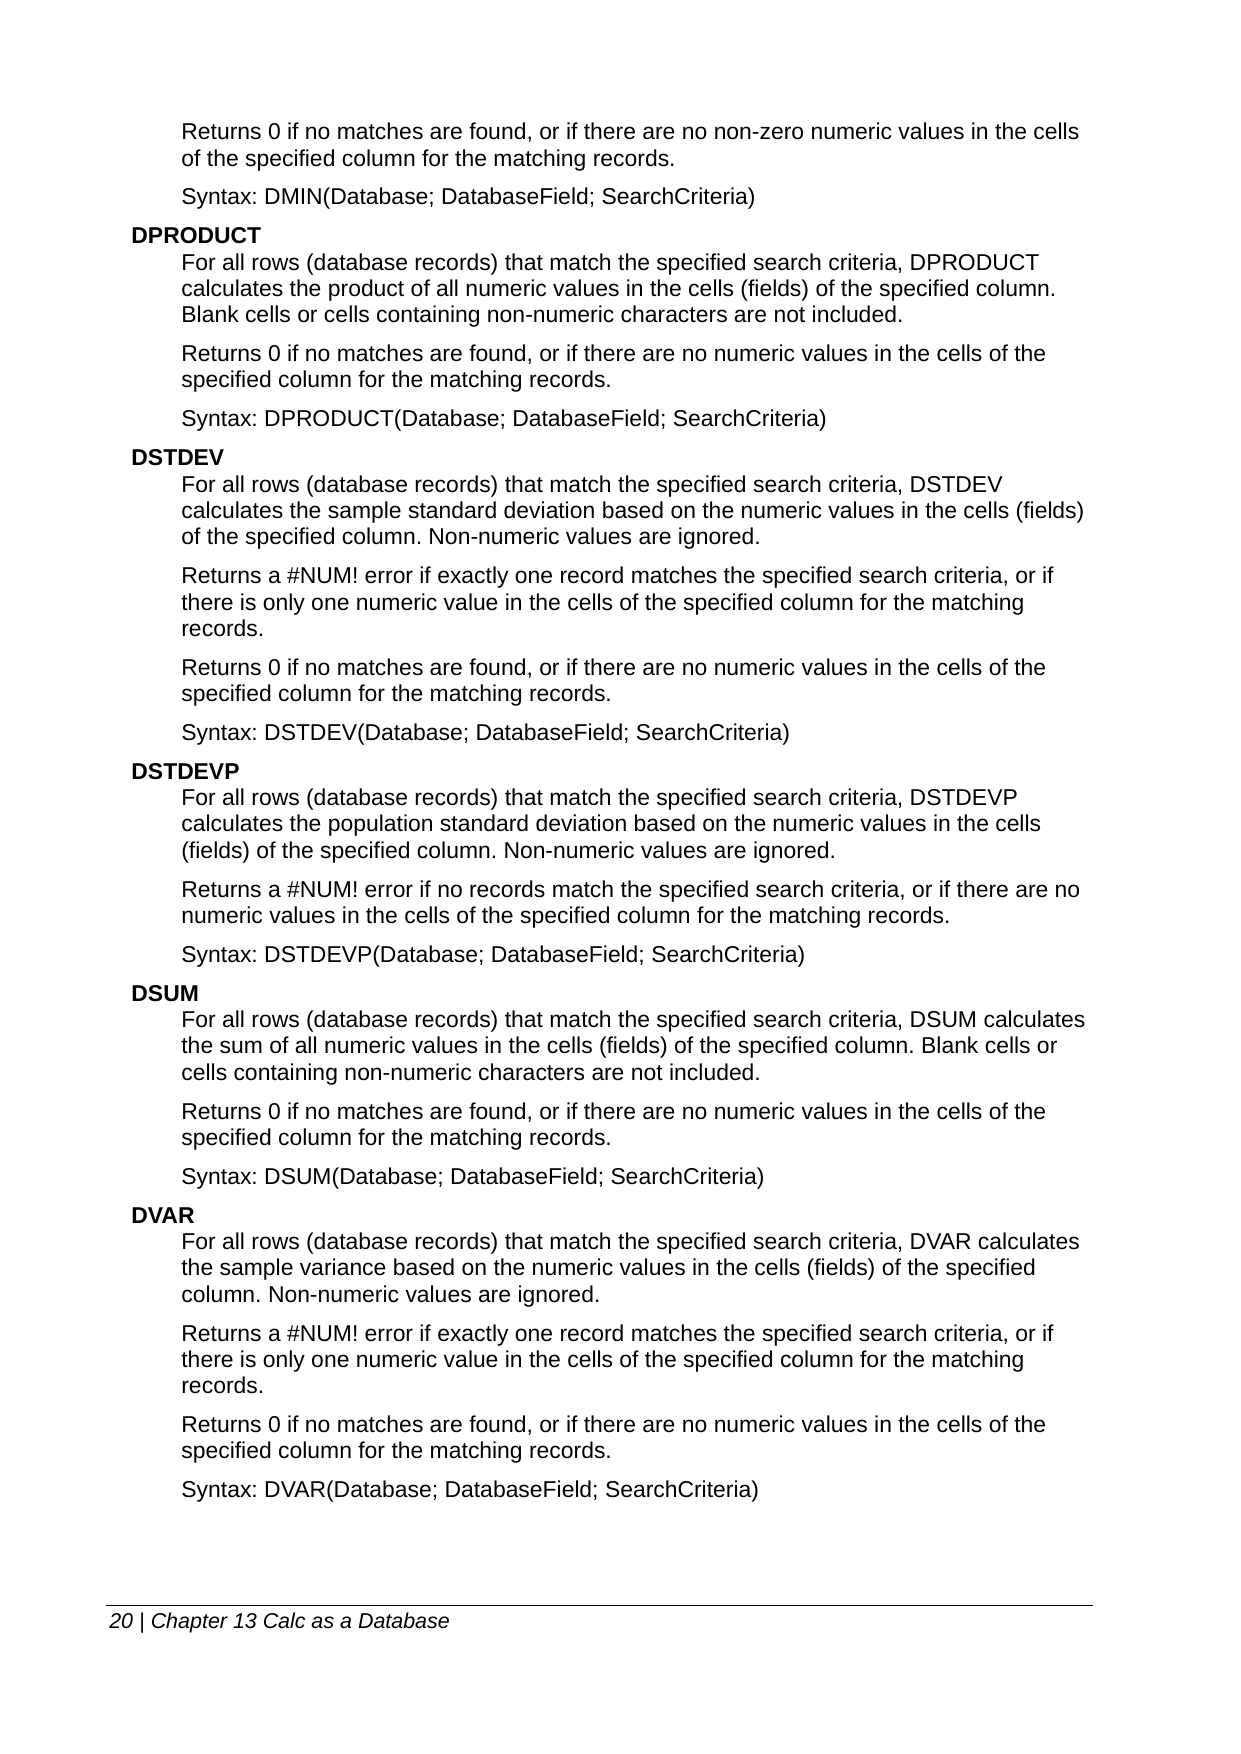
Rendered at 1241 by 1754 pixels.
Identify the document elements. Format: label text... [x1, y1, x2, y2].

text Syntax: DSUM(Database; DatabaseField; SearchCriteria) [181, 1163, 1093, 1189]
text Returns 0 if no matches are found, or if there are no numeric values in the cells of the specified column for the matching records. [181, 340, 1093, 393]
text For all rows (database records) that match the specified search criteria, DVAR calculates the sample variance based on the numeric values in the cells (fields) of the specified column. Non-numeric values are ignored. [181, 1228, 1093, 1307]
text Returns 0 if no matches are found, or if there are no non-zero numeric values in the cells of the specified column for the matching records. [181, 118, 1093, 171]
text Syntax: DMIN(Database; DatabaseField; SearchCriteria) [181, 183, 1093, 210]
text Syntax: DSTDEV(Database; DatabaseField; SearchCriteria) [181, 719, 1093, 745]
text DPRODUCT [131, 222, 1093, 248]
text For all rows (database records) that match the specified search criteria, DPRODUCT calculates the product of all numeric values in the cells (fields) of the specified column. Blank cells or cells containing non-numeric characters are not included. [181, 248, 1093, 328]
text DSTDEVP [131, 758, 1093, 784]
text Returns 0 if no matches are found, or if there are no numeric values in the cells of the specified column for the matching records. [181, 1098, 1093, 1150]
text For all rows (database records) that match the specified search criteria, DSTDEVP calculates the population standard deviation based on the numeric values in the cells (fields) of the specified column. Non-numeric values are ignored. [181, 784, 1093, 863]
text DSTDEV [131, 444, 1093, 471]
text Syntax: DSTDEVP(Database; DatabaseField; SearchCriteria) [181, 941, 1093, 967]
text For all rows (database records) that match the specified search criteria, DSUM calculates the sum of all numeric values in the cells (fields) of the specified column. Blank cells or cells containing non-numeric characters are not included. [181, 1006, 1093, 1085]
text Returns 0 if no matches are found, or if there are no numeric values in the cells of the specified column for the matching records. [181, 1411, 1093, 1464]
text Returns a #NUM! error if no records match the specified search criteria, or if there are no numeric values in the cells of the specified column for the matching records. [181, 876, 1093, 928]
text DSUM [131, 980, 1093, 1006]
text Returns a #NUM! error if exactly one record matches the specified search criteria, or if there is only one numeric value in the cells of the specified column for the matching records. [181, 562, 1093, 641]
text DVAR [131, 1202, 1093, 1228]
text Syntax: DVAR(Database; DatabaseField; SearchCriteria) [181, 1476, 1093, 1503]
text Syntax: DPRODUCT(Database; DatabaseField; SearchCriteria) [181, 405, 1093, 432]
text Returns a #NUM! error if exactly one record matches the specified search criteria, or if there is only one numeric value in the cells of the specified column for the matching records. [181, 1319, 1093, 1399]
text Returns 0 if no matches are found, or if there are no numeric values in the cells of the specified column for the matching records. [181, 654, 1093, 706]
text For all rows (database records) that match the specified search criteria, DSTDEV calculates the sample standard deviation based on the numeric values in the cells (fields) of the specified column. Non-numeric values are ignored. [181, 471, 1093, 549]
